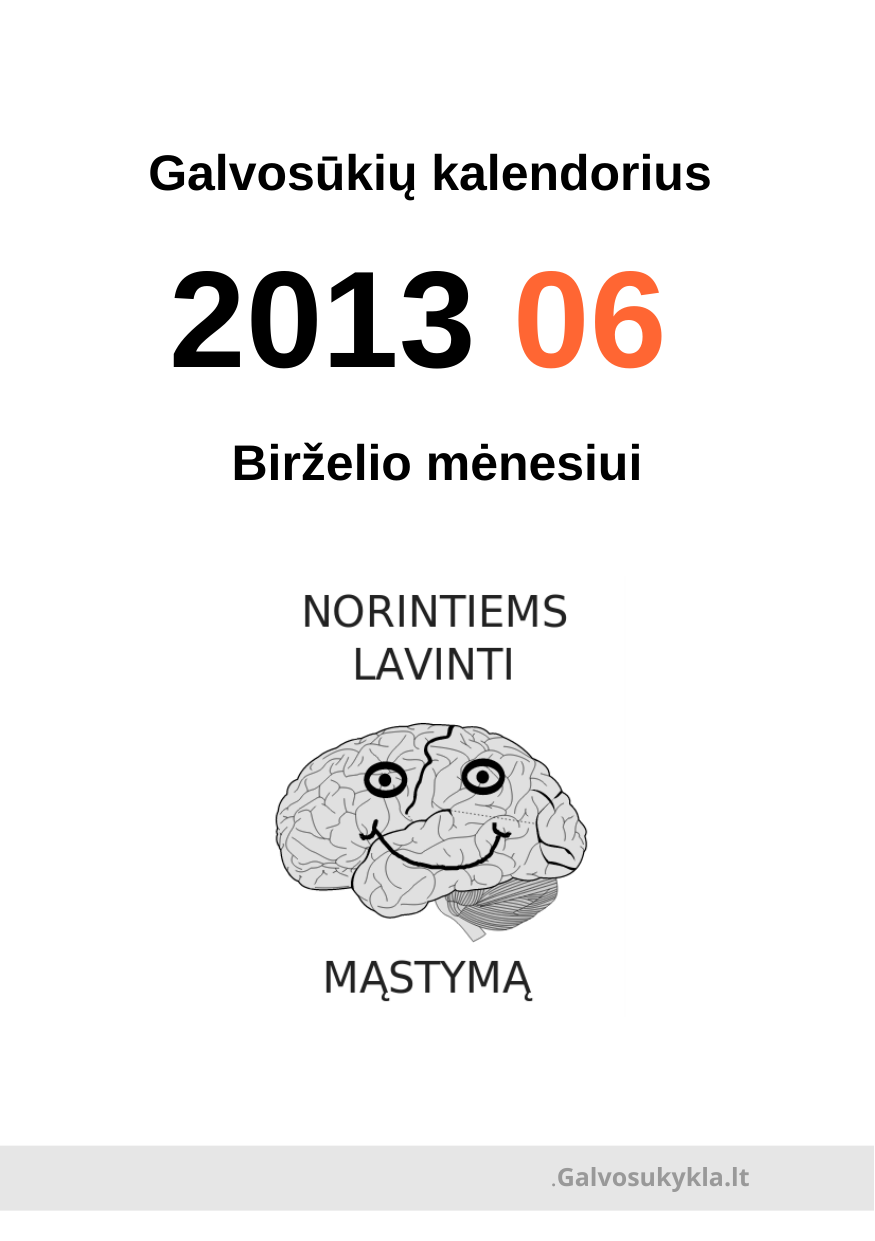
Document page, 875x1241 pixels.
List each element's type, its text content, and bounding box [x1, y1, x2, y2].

subtitle Galvosūkių kalendorius [69, 143, 805, 201]
subtitle Birželio mėnesiui [118, 434, 756, 491]
subtitle 2013 06 [118, 238, 756, 396]
